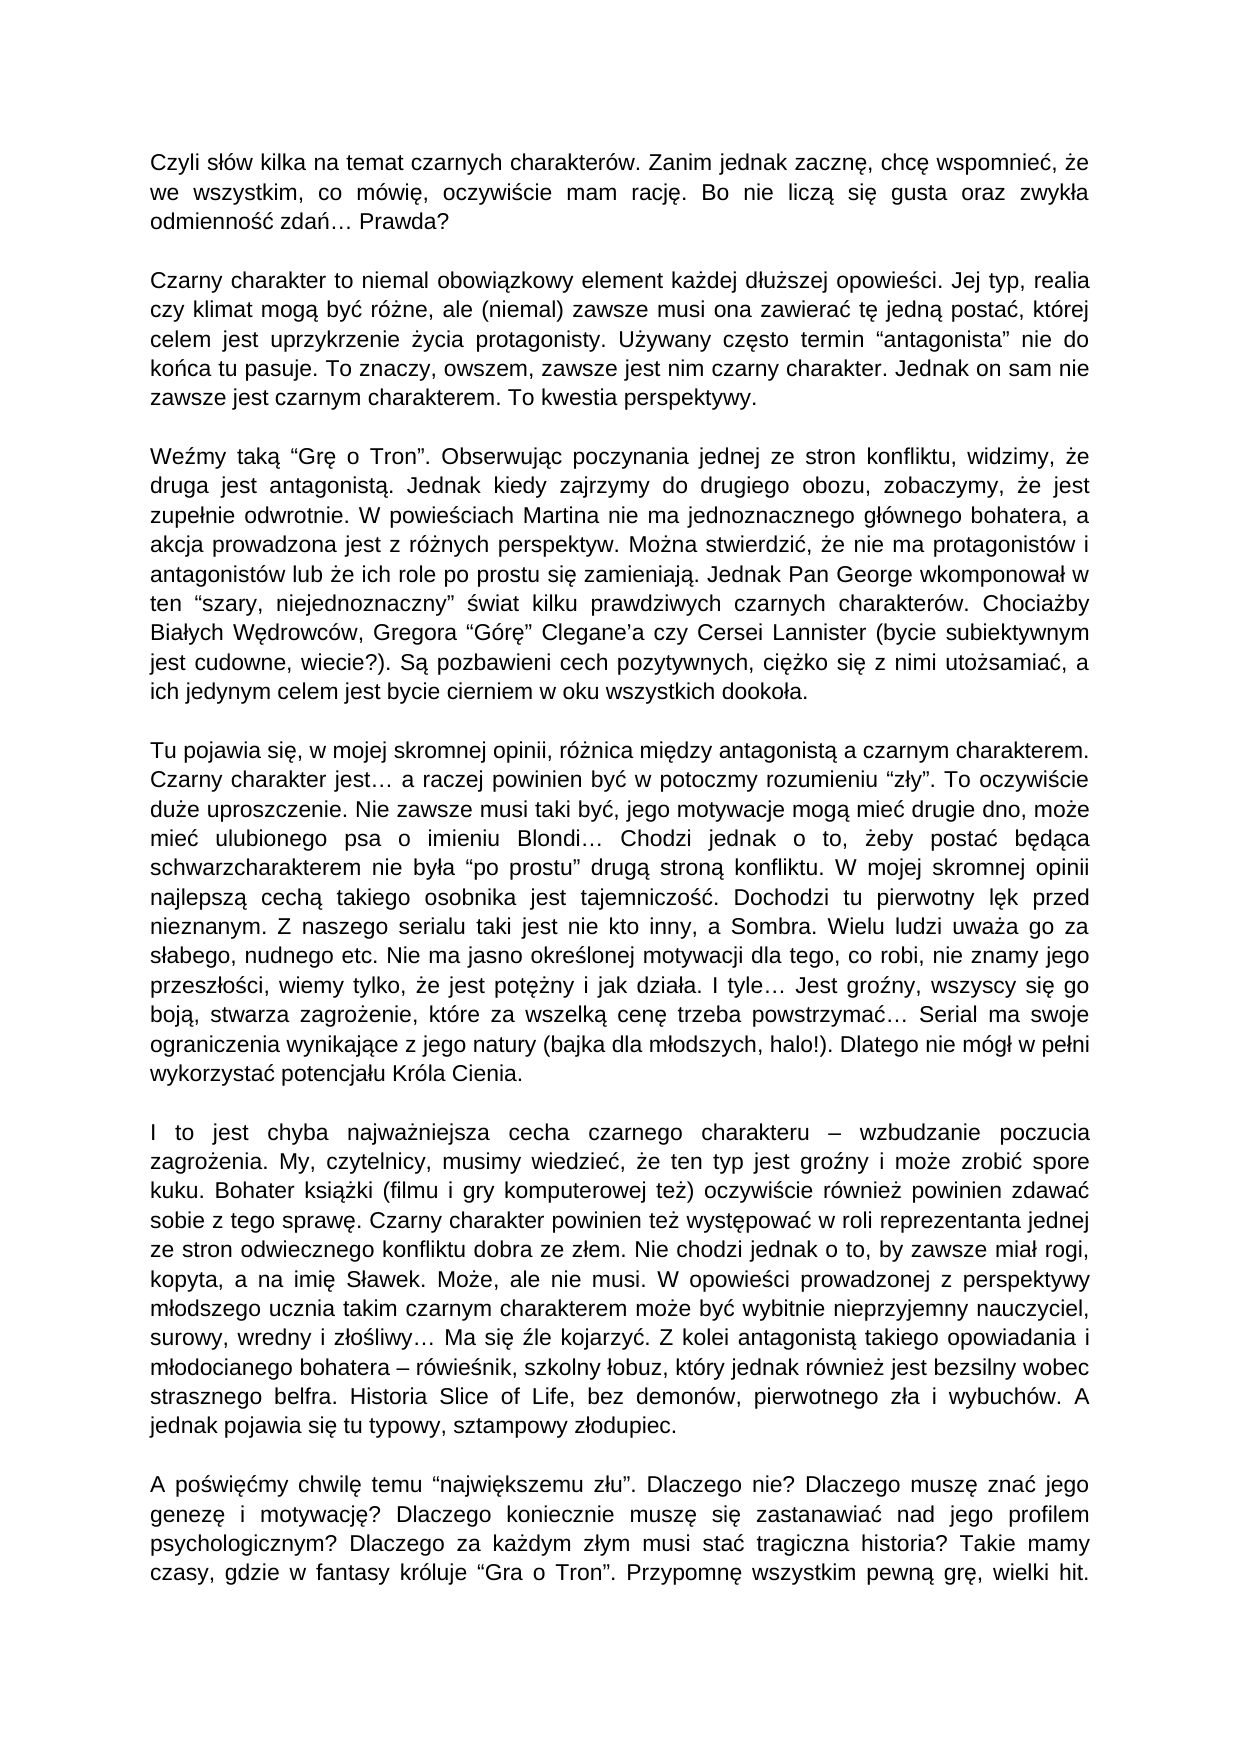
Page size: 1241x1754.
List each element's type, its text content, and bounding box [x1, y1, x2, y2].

text Czarny charakter to niemal obowiązkowy element każdej dłuższej opowieści. Jej typ, realia czy klimat mogą być różne, ale (niemal) zawsze musi ona zawierać tę jedną postać, której celem jest uprzykrzenie życia protagonisty. Używany często termin “antagonista” nie do końca tu pasuje. To znaczy, owszem, zawsze jest nim czarny charakter. Jednak on sam nie zawsze jest czarnym charakterem. To kwestia perspektywy. [150, 267, 1091, 411]
text Tu pojawia się, w mojej skromnej opinii, różnica między antagonistą a czarnym charakterem. Czarny charakter jest… a raczej powinien być w potoczmy rozumieniu “zły”. To oczywiście duże uproszczenie. Nie zawsze musi taki być, jego motywacje mogą mieć drugie dno, może mieć ulubionego psa o imieniu Blondi… Chodzi jednak o to, żeby postać będąca schwarzcharakterem nie była “po prostu” drugą stroną konfliktu. W mojej skromnej opinii najlepszą cechą takiego osobnika jest tajemniczość. Dochodzi tu pierwotny lęk przed nieznanym. Z naszego serialu taki jest nie kto inny, a Sombra. Wielu ludzi uważa go za słabego, nudnego etc. Nie ma jasno określonej motywacji dla tego, co robi, nie znamy jego przeszłości, wiemy tylko, że jest potężny i jak działa. I tyle… Jest groźny, wszyscy się go boją, stwarza zagrożenie, które za wszelką cenę trzeba powstrzymać… Serial ma swoje ograniczenia wynikające z jego natury (bajka dla młodszych, halo!). Dlatego nie mógł w pełni wykorzystać potencjału Króla Cienia. [150, 737, 1091, 1086]
text I to jest chyba najważniejsza cecha czarnego charakteru – wzbudzanie poczucia zagrożenia. My, czytelnicy, musimy wiedzieć, że ten typ jest groźny i może zrobić spore kuku. Bohater książki (filmu i gry komputerowej też) oczywiście również powinien zdawać sobie z tego sprawę. Czarny charakter powinien też występować w roli reprezentanta jednej ze stron odwiecznego konfliktu dobra ze złem. Nie chodzi jednak o to, by zawsze miał rogi, kopyta, a na imię Sławek. Może, ale nie musi. W opowieści prowadzonej z perspektywy młodszego ucznia takim czarnym charakterem może być wybitnie nieprzyjemny nauczyciel, surowy, wredny i złośliwy… Ma się źle kojarzyć. Z kolei antagonistą takiego opowiadania i młodocianego bohatera – rówieśnik, szkolny łobuz, który jednak również jest bezsilny wobec strasznego belfra. Historia Slice of Life, bez demonów, pierwotnego zła i wybuchów. A jednak pojawia się tu typowy, sztampowy złodupiec. [150, 1119, 1091, 1439]
text Czyli słów kilka na temat czarnych charakterów. Zanim jednak zacznę, chcę wspomnieć, że we wszystkim, co mówię, oczywiście mam rację. Bo nie liczą się gusta oraz zwykła odmienność zdań… Prawda? [150, 150, 1091, 234]
text A poświęćmy chwilę temu “największemu złu”. Dlaczego nie? Dlaczego muszę znać jego genezę i motywację? Dlaczego koniecznie muszę się zastanawiać nad jego profilem psychologicznym? Dlaczego za każdym złym musi stać tragiczna historia? Takie mamy czasy, gdzie w fantasy króluje “Gra o Tron”. Przypomnę wszystkim pewną grę, wielki hit. [150, 1472, 1091, 1586]
text Weźmy taką “Grę o Tron”. Obserwując poczynania jednej ze stron konfliktu, widzimy, że druga jest antagonistą. Jednak kiedy zajrzymy do drugiego obozu, zobaczymy, że jest zupełnie odwrotnie. W powieściach Martina nie ma jednoznacznego głównego bohatera, a akcja prowadzona jest z różnych perspektyw. Można stwierdzić, że nie ma protagonistów i antagonistów lub że ich role po prostu się zamieniają. Jednak Pan George wkomponował w ten “szary, niejednoznaczny” świat kilku prawdziwych czarnych charakterów. Chociażby Białych Wędrowców, Gregora “Górę” Clegane’a czy Cersei Lannister (bycie subiektywnym jest cudowne, wiecie?). Są pozbawieni cech pozytywnych, ciężko się z nimi utożsamiać, a ich jedynym celem jest bycie cierniem w oku wszystkich dookoła. [150, 444, 1091, 704]
